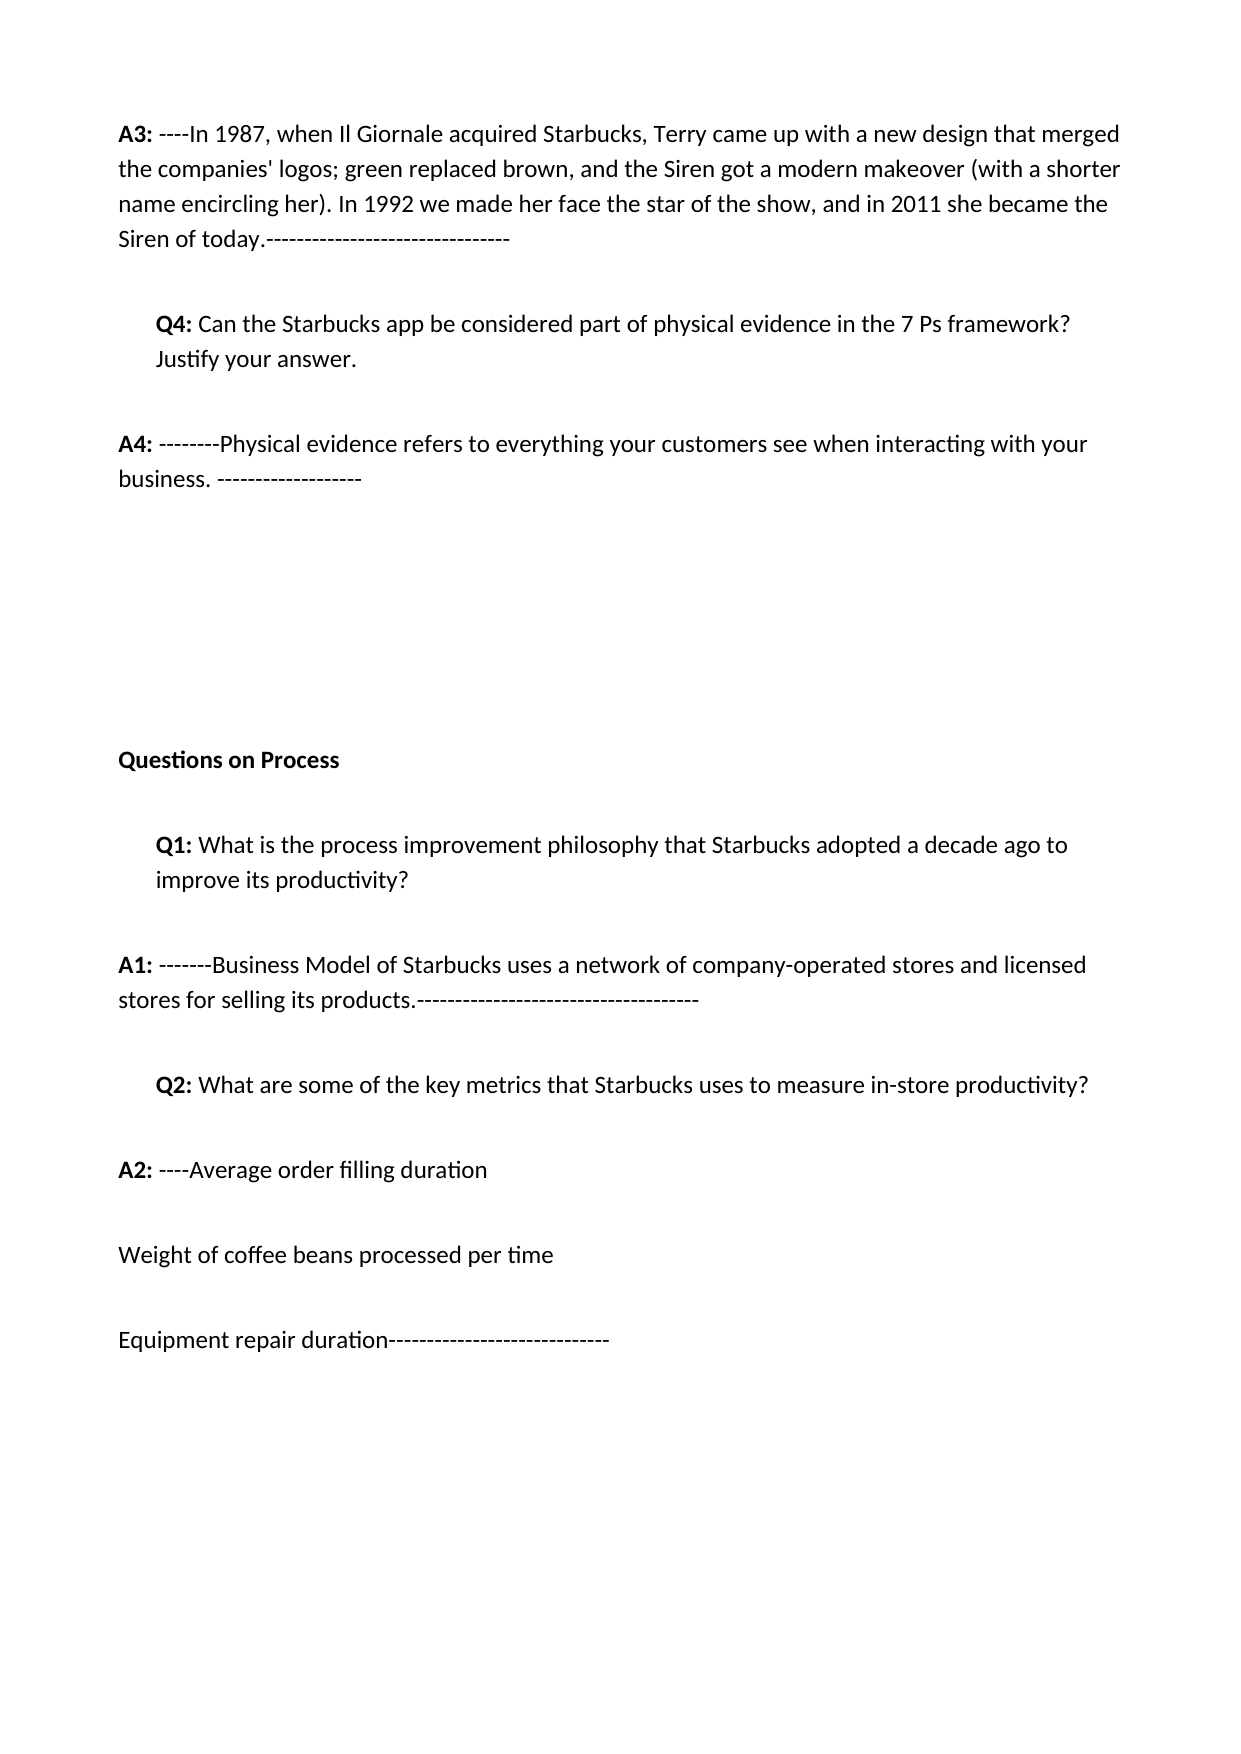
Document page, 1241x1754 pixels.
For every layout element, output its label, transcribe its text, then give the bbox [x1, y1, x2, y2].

text A2: ----Average order filling duration [118, 1155, 1122, 1185]
text Questions on Process [118, 745, 1122, 775]
text Equipment repair duration----------------------------- [118, 1325, 1122, 1355]
text Q2: What are some of the key metrics that Starbucks uses to measure in-store productivity? [156, 1070, 1122, 1100]
text Q4: Can the Starbucks app be considered part of physical evidence in the 7 Ps framework? Justify your answer. [156, 308, 1122, 374]
text Weight of coffee beans processed per time [118, 1240, 1122, 1270]
text A1: -------Business Model of Starbucks uses a network of company-operated stores and licensed stores for selling its products.------------------------------------- [118, 950, 1122, 1015]
text Q1: What is the process improvement philosophy that Starbucks adopted a decade ago to improve its productivity? [156, 830, 1122, 895]
text A4: --------Physical evidence refers to everything your customers see when interacting with your business. ------------------- [118, 428, 1122, 494]
text A3: ----In 1987, when Il Giornale acquired Starbucks, Terry came up with a new design that merged the companies' logos; green replaced brown, and the Siren got a modern makeover (with a shorter name encircling her). In 1992 we made her face the star of the show, and in 2011 she became the Siren of today.-------------------------------- [118, 118, 1122, 254]
